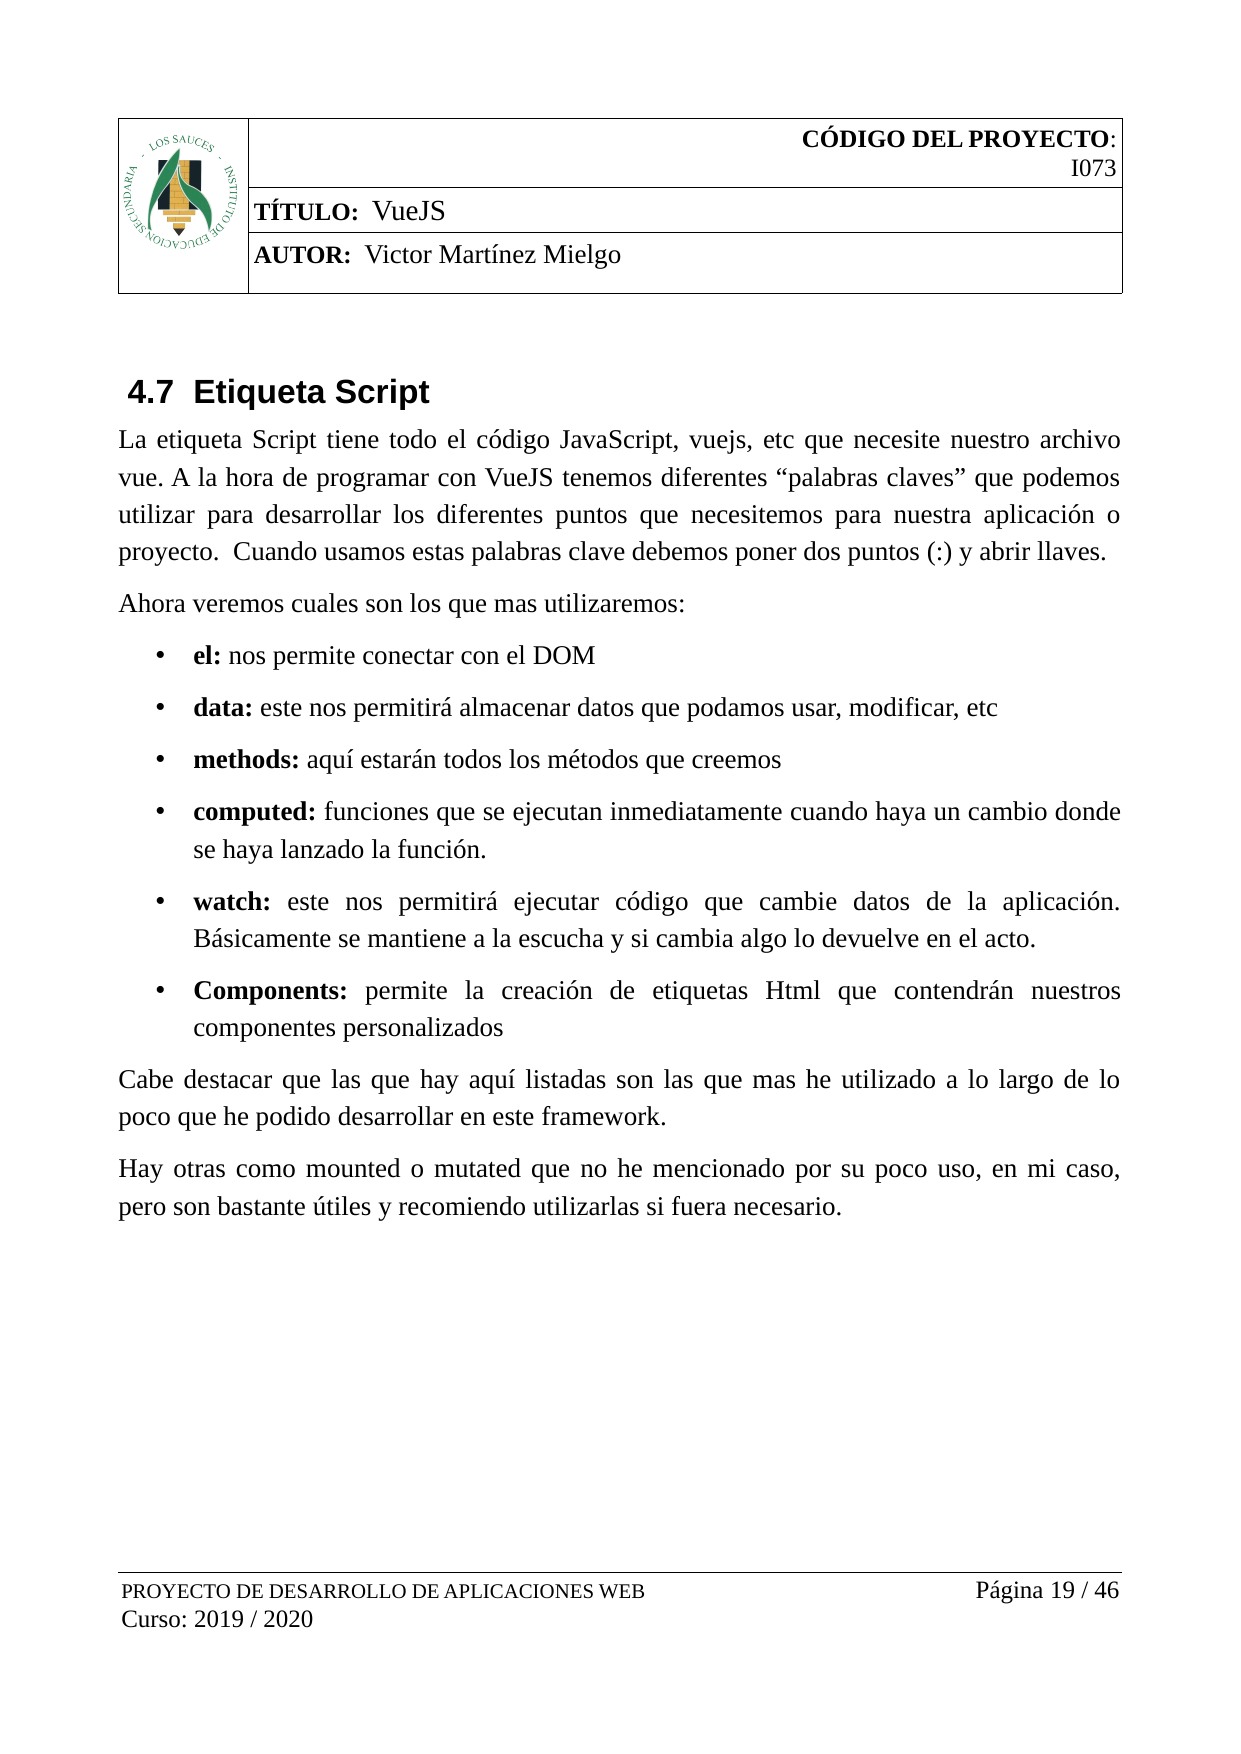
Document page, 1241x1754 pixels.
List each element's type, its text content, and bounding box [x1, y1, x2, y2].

list computed: funciones que se ejecutan inmediatamente cuando haya un cambio donde se haya lanzado la función. [156, 795, 1122, 864]
subtitle Etiqueta Script [118, 372, 1122, 411]
text Ahora veremos cuales son los que mas utilizaremos: [118, 587, 1122, 618]
list watch: este nos permitirá ejecutar código que cambie datos de la aplicación. Básicamente se mantiene a la escucha y si cambia algo lo devuelve en el acto. [156, 884, 1122, 953]
list methods: aquí estarán todos los métodos que creemos [156, 743, 1122, 774]
list Components: permite la creación de etiquetas Html que contendrán nuestros componentes personalizados [156, 974, 1122, 1042]
picture [112, 123, 254, 257]
list el: nos permite conectar con el DOM [156, 639, 1122, 670]
list data: este nos permitirá almacenar datos que podamos usar, modificar, etc [156, 691, 1122, 722]
text La etiqueta Script tiene todo el código JavaScript, vuejs, etc que necesite nuestro archivo vue. A la hora de programar con VueJS tenemos diferentes “palabras claves” que podemos utilizar para desarrollar los diferentes puntos que necesitemos para nuestra aplicación o proyecto. Cuando usamos estas palabras clave debemos poner dos puntos (:) y abrir llaves. [118, 423, 1122, 566]
text Cabe destacar que las que hay aquí listadas son las que mas he utilizado a lo largo de lo poco que he podido desarrollar en este framework. [118, 1063, 1122, 1132]
text Hay otras como mounted o mutated que no he mencionado por su poco uso, en mi caso, pero son bastante útiles y recomiendo utilizarlas si fuera necesario. [118, 1152, 1122, 1221]
